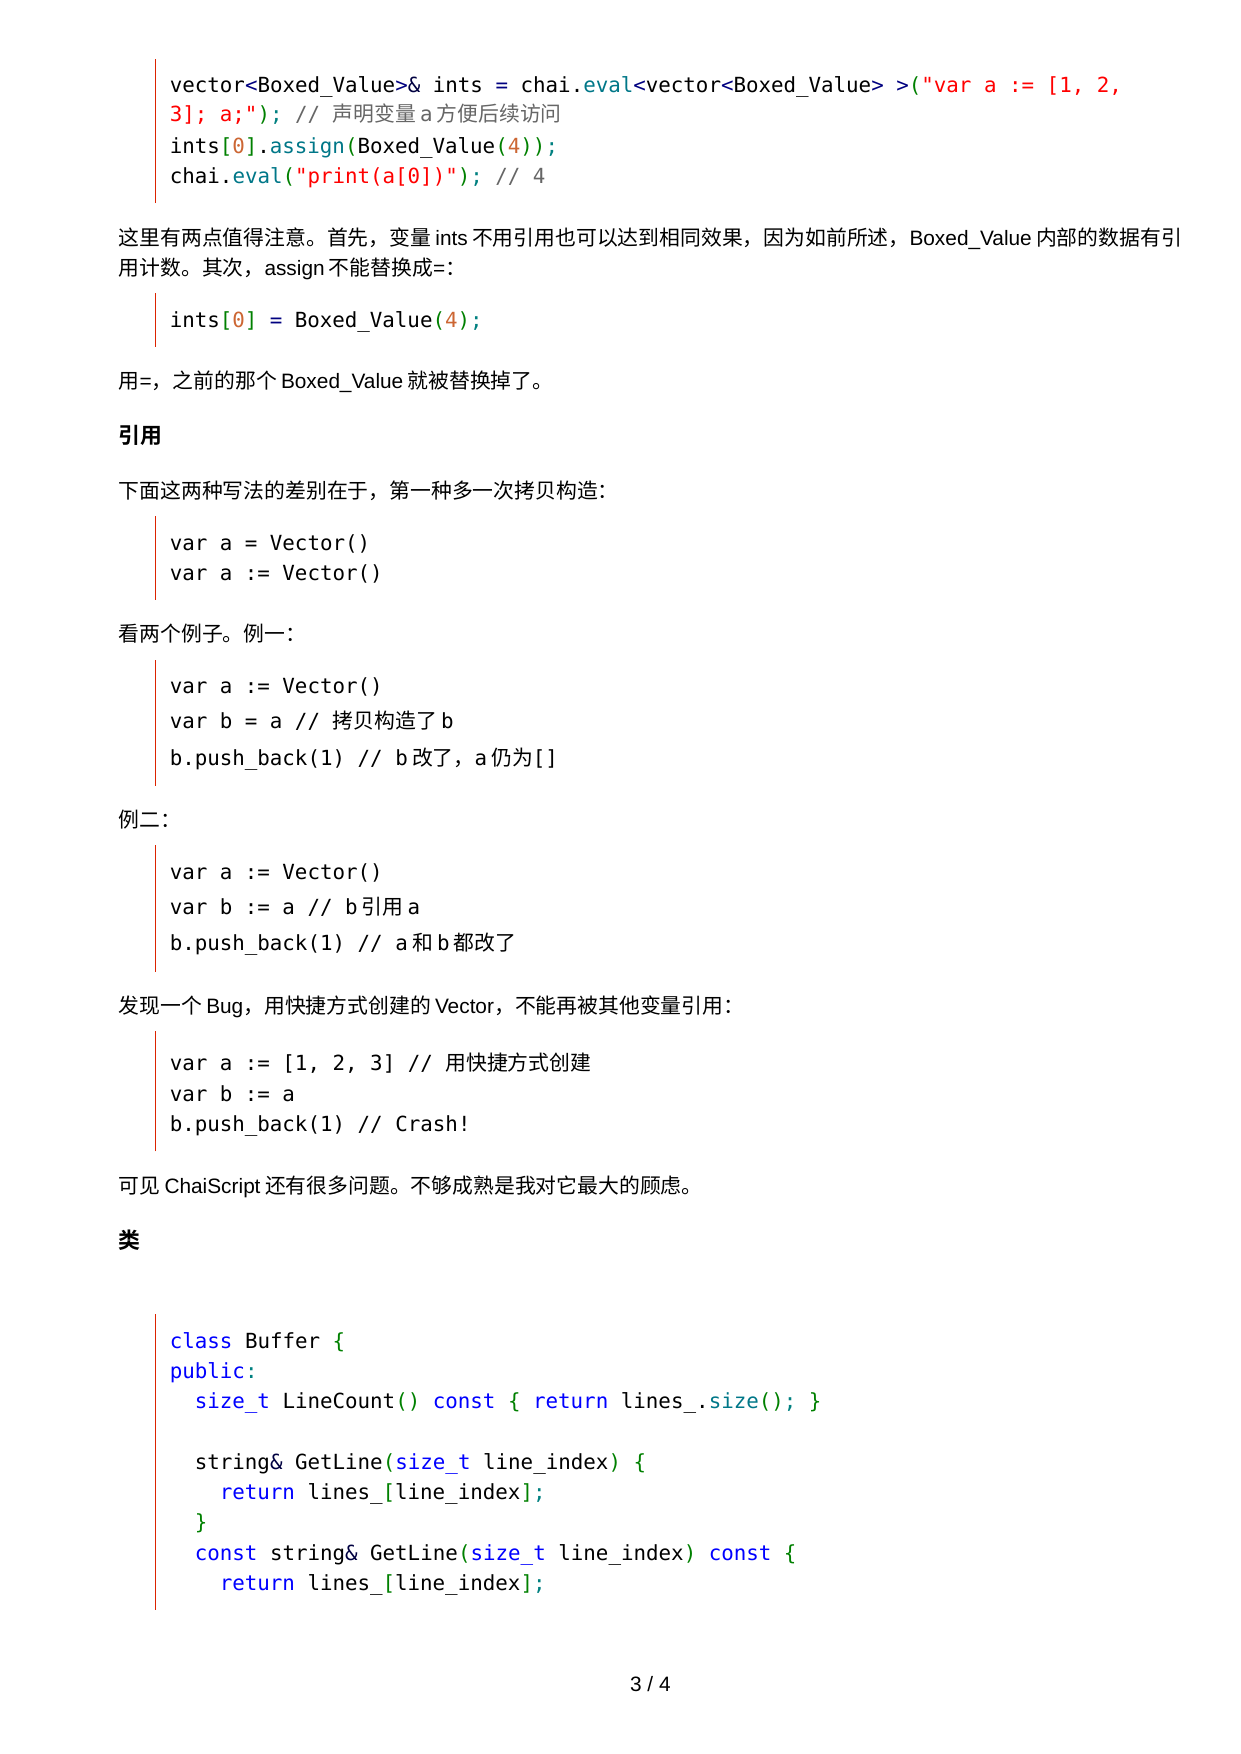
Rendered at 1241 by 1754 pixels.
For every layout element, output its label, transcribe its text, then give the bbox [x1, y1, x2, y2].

text const string& GetLine(size_t line_index) const { [156, 1526, 1182, 1556]
text 发现一个Bug，用快捷方式创建的Vector，不能再被其他变量引用： [118, 989, 1182, 1019]
text } [156, 1496, 1182, 1526]
text class Buffer { [156, 1314, 1182, 1344]
text chai.eval("print(a[0])"); // 4 [156, 149, 1182, 203]
text string& GetLine(size_t line_index) { [156, 1435, 1182, 1465]
text b.push_back(1) // Crash! [156, 1098, 1182, 1151]
text var a := Vector() [156, 546, 1182, 600]
text b.push_back(1) // b改了，a仍为[] [156, 726, 1182, 786]
text 下面这两种写法的差别在于，第一种多一次拷贝构造： [118, 474, 1182, 504]
text var b := a [156, 1067, 1182, 1098]
text size_t LineCount() const { return lines_.size(); } [156, 1375, 1182, 1414]
text var b = a // 拷贝构造了b [156, 690, 1182, 726]
title 引用 [118, 418, 1182, 450]
text var a := [1, 2, 3] // 用快捷方式创建 [156, 1031, 1182, 1067]
text public: [156, 1344, 1182, 1375]
text return lines_[line_index]; [156, 1556, 1182, 1610]
text 用=，之前的那个Boxed_Value就被替换掉了。 [118, 364, 1182, 395]
text 例二： [118, 803, 1182, 834]
text 这里有两点值得注意。首先，变量ints不用引用也可以达到相同效果，因为如前所述，Boxed_Value内部的数据有引用计数。其次，assign不能替换成=： [118, 221, 1182, 281]
text return lines_[line_index]; [156, 1465, 1182, 1496]
text var a = Vector() [156, 516, 1182, 546]
text b.push_back(1) // a和b都改了 [156, 912, 1182, 972]
text ints[0].assign(Boxed_Value(4)); [156, 119, 1182, 149]
text var b := a // b引用a [156, 876, 1182, 912]
text 可见ChaiScript还有很多问题。不够成熟是我对它最大的顾虑。 [118, 1169, 1182, 1199]
title 类 [118, 1223, 1182, 1255]
text var a := Vector() [156, 845, 1182, 876]
text 看两个例子。例一： [118, 618, 1182, 648]
text var a := Vector() [154, 659, 1182, 690]
text vector<Boxed_Value>& ints = chai.eval<vector<Boxed_Value> >("var a := [1, 2, 3]; a;"); // 声明变量a方便后续访问 [154, 58, 1182, 119]
text ints[0] = Boxed_Value(4); [156, 293, 1182, 347]
